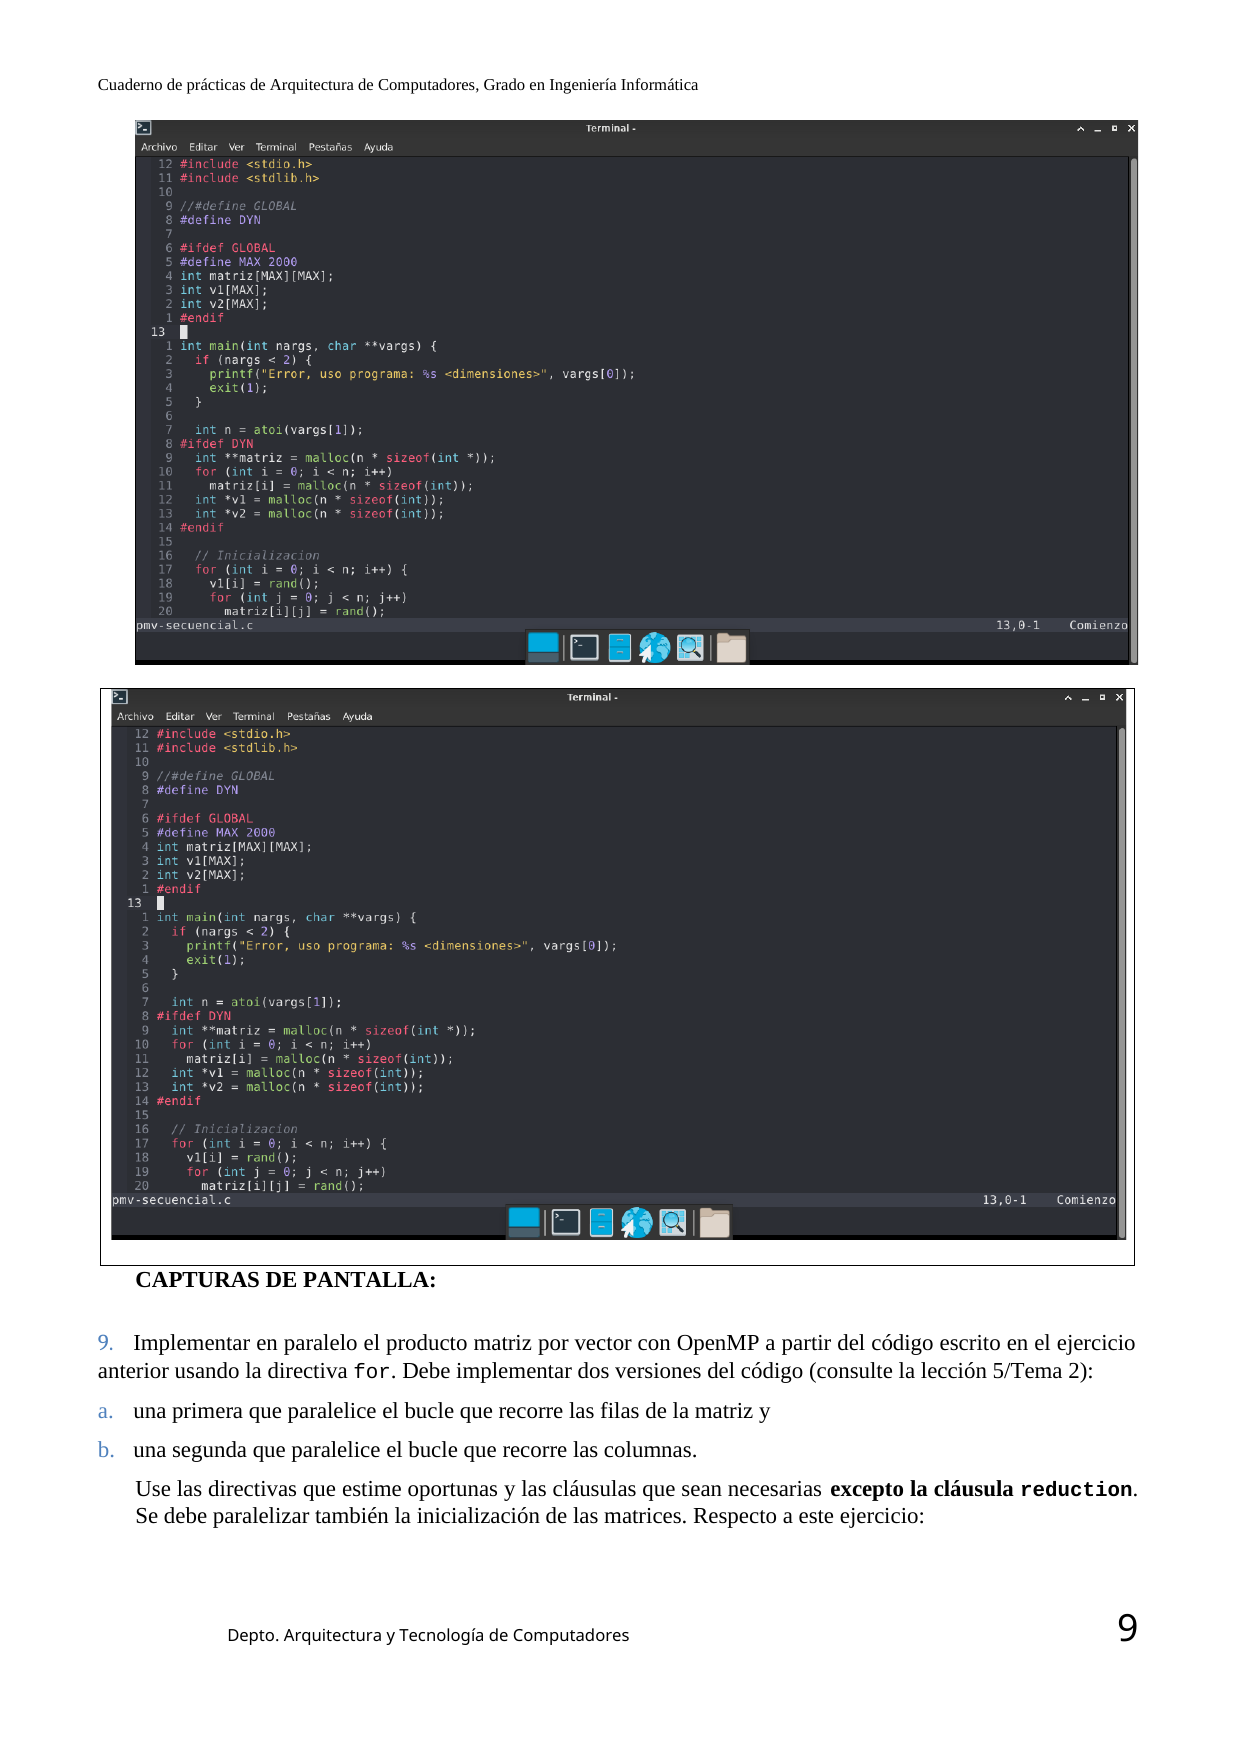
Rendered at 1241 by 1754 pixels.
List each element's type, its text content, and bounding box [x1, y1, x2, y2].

list Use las directivas que estime oportunas y las cláusulas que sean necesarias excepto la cláusula reduction. Se debe paralelizar también la inicialización de las matrices. Respecto a este ejercicio: [135, 1475, 1138, 1529]
picture [111, 689, 1127, 1240]
text CAPTURAS DE PANTALLA: [135, 1266, 1138, 1292]
list una primera que paralelice el bucle que recorre las filas de la matriz y [98, 1397, 1138, 1423]
list Implementar en paralelo el producto matriz por vector con OpenMP a partir del código escrito en el ejercicio anterior usando la directiva for. Debe implementar dos versiones del código (consulte la lección 5/Tema 2): [98, 1329, 1138, 1384]
list una segunda que paralelice el bucle que recorre las columnas. [98, 1436, 1138, 1462]
picture [135, 120, 1139, 665]
table_header [101, 689, 1134, 1265]
